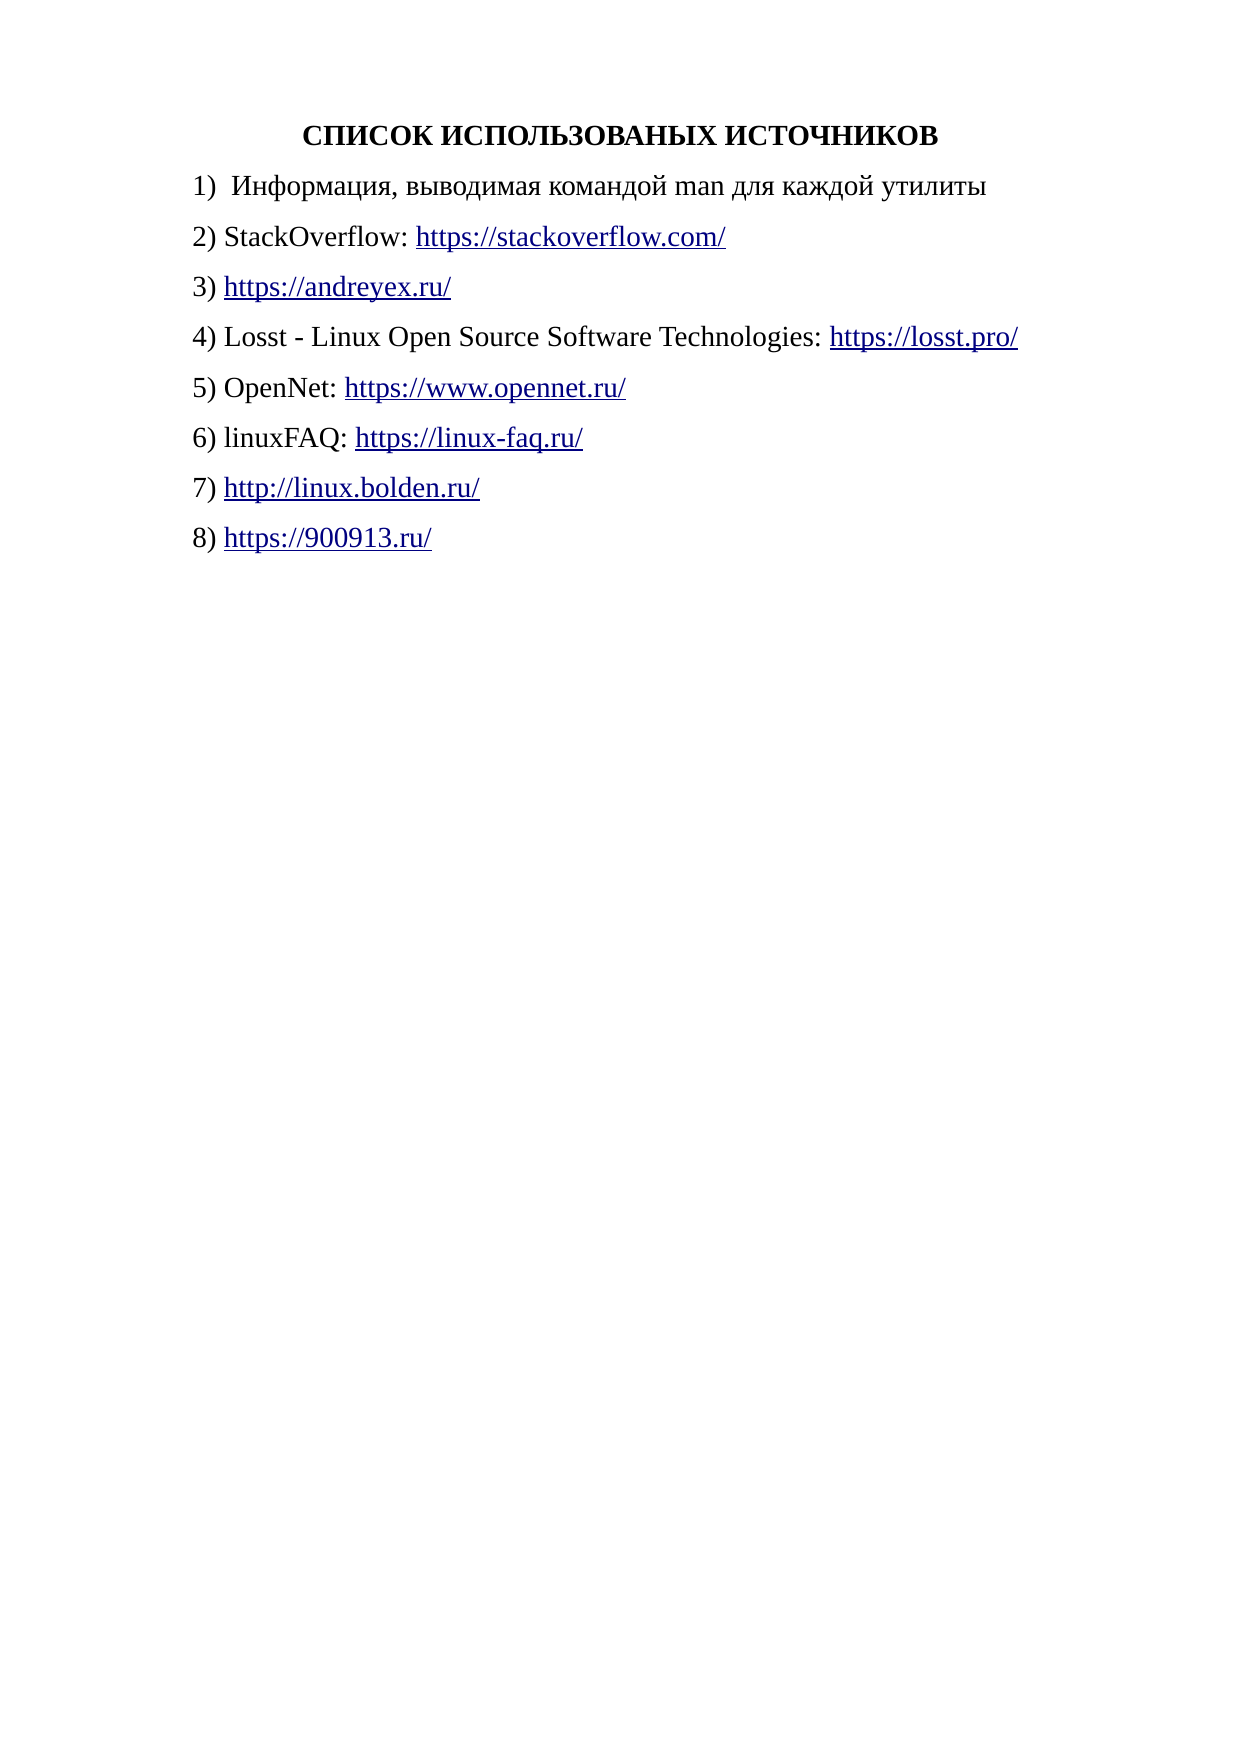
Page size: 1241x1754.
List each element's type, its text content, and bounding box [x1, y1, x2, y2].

text 4) Losst - Linux Open Source Software Technologies: https://losst.pro/ [118, 319, 1122, 353]
text 1) Информация, выводимая командой man для каждой утилиты [118, 168, 1122, 202]
text 5) OpenNet: https://www.opennet.ru/ [118, 370, 1122, 403]
text 6) linuxFAQ: https://linux-faq.ru/ [118, 420, 1122, 453]
text 7) http://linux.bolden.ru/ [118, 470, 1122, 504]
text 8) https://900913.ru/ [118, 521, 1122, 554]
text 3) https://andreyex.ru/ [118, 269, 1122, 303]
text 2) StackOverflow: https://stackoverflow.com/ [118, 219, 1122, 252]
text СПИСОК ИСПОЛЬЗОВАНЫХ ИСТОЧНИКОВ [118, 118, 1122, 152]
